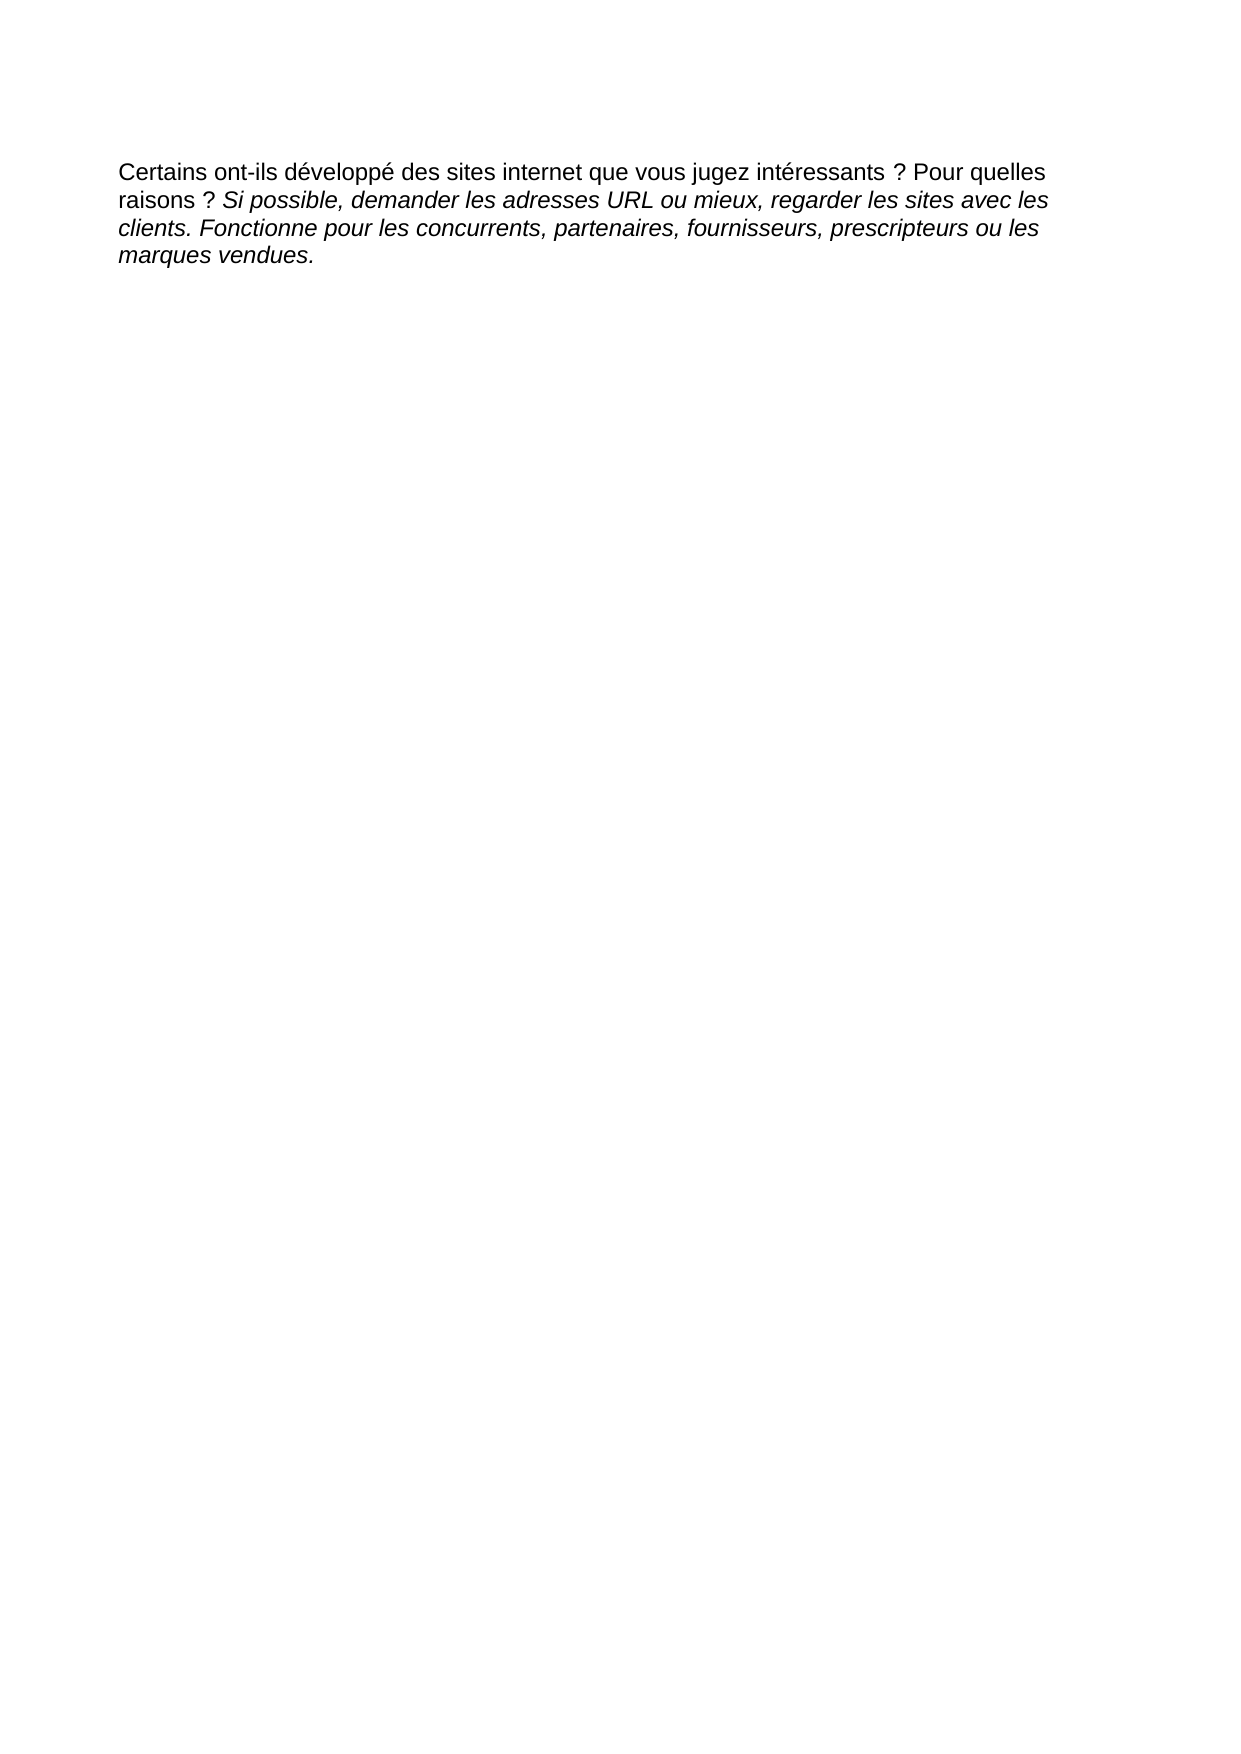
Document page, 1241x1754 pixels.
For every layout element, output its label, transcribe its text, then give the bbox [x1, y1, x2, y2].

text Certains ont-ils développé des sites internet que vous jugez intéressants ? Pour quelles raisons ? Si possible, demander les adresses URL ou mieux, regarder les sites avec les clients. Fonctionne pour les concurrents, partenaires, fournisseurs, prescripteurs ou les marques vendues. [118, 158, 1122, 269]
